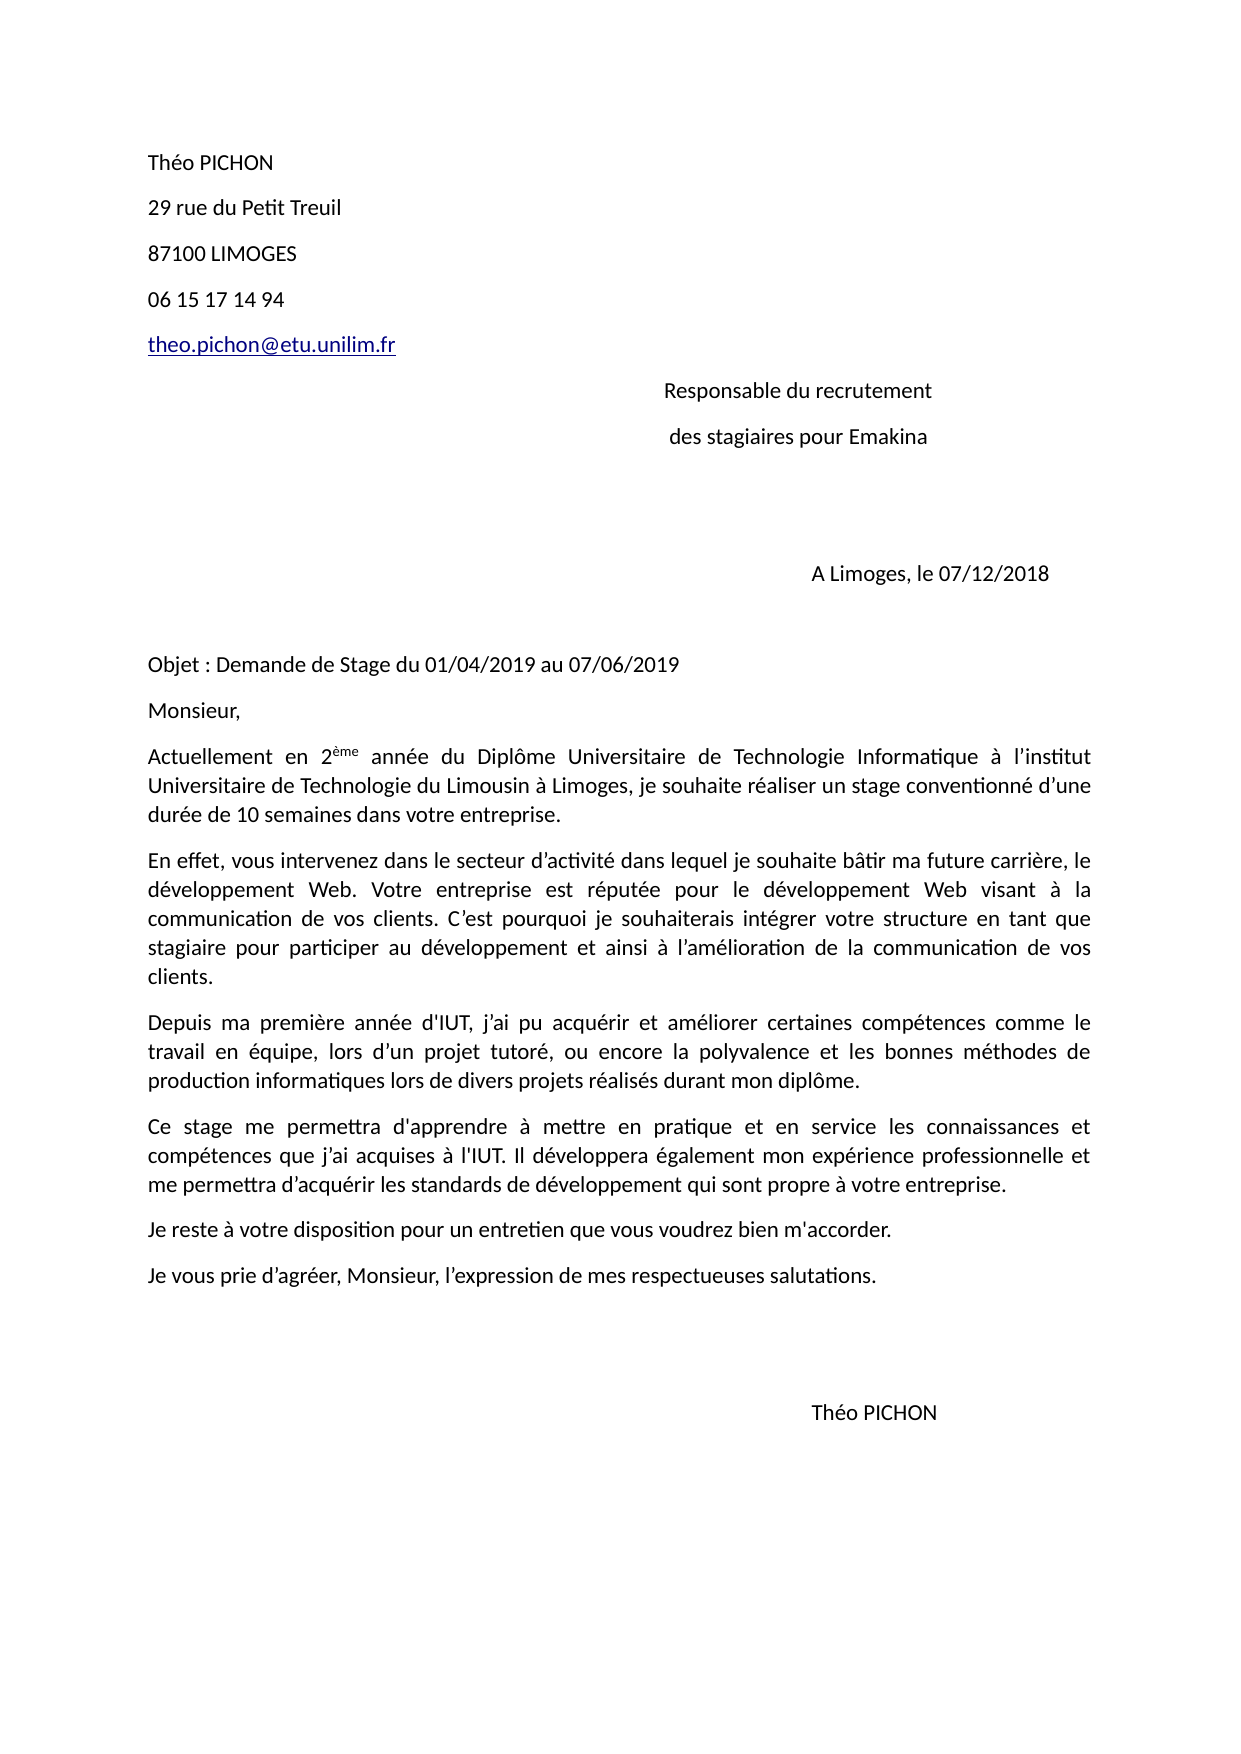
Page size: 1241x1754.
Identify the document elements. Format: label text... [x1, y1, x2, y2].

text Objet : Demande de Stage du 01/04/2019 au 07/06/2019 [148, 651, 1093, 679]
text Théo PICHON [148, 148, 1093, 176]
text des stagiaires pour Emakina [148, 422, 1093, 450]
text 06 15 17 14 94 [148, 285, 1093, 313]
text A Limoges, le 07/12/2018 [148, 559, 1093, 587]
text En effet, vous intervenez dans le secteur d’activité dans lequel je souhaite bâtir ma future carrière, le développement Web. Votre entreprise est réputée pour le développement Web visant à la communication de vos clients. C’est pourquoi je souhaiterais intégrer votre structure en tant que stagiaire pour participer au développement et ainsi à l’amélioration de la communication de vos clients. [148, 846, 1093, 990]
text Je reste à votre disposition pour un entretien que vous voudrez bien m'accorder. [148, 1216, 1093, 1244]
text Actuellement en 2ème année du Diplôme Universitaire de Technologie Informatique à l’institut Universitaire de Technologie du Limousin à Limoges, je souhaite réaliser un stage conventionné d’une durée de 10 semaines dans votre entreprise. [148, 742, 1093, 828]
text Ce stage me permettra d'apprendre à mettre en pratique et en service les connaissances et compétences que j’ai acquises à l'IUT. Il développera également mon expérience professionnelle et me permettra d’acquérir les standards de développement qui sont propre à votre entreprise. [148, 1112, 1093, 1198]
text Responsable du recrutement [148, 376, 1093, 404]
text theo.pichon@etu.unilim.fr [148, 331, 1093, 358]
text Depuis ma première année d'IUT, j’ai pu acquérir et améliorer certaines compétences comme le travail en équipe, lors d’un projet tutoré, ou encore la polyvalence et les bonnes méthodes de production informatiques lors de divers projets réalisés durant mon diplôme. [148, 1008, 1093, 1094]
text Monsieur, [148, 696, 1093, 724]
text 87100 LIMOGES [148, 239, 1093, 267]
text 29 rue du Petit Treuil [148, 193, 1093, 221]
text Théo PICHON [148, 1398, 1093, 1427]
text Je vous prie d’agréer, Monsieur, l’expression de mes respectueuses salutations. [148, 1261, 1093, 1289]
